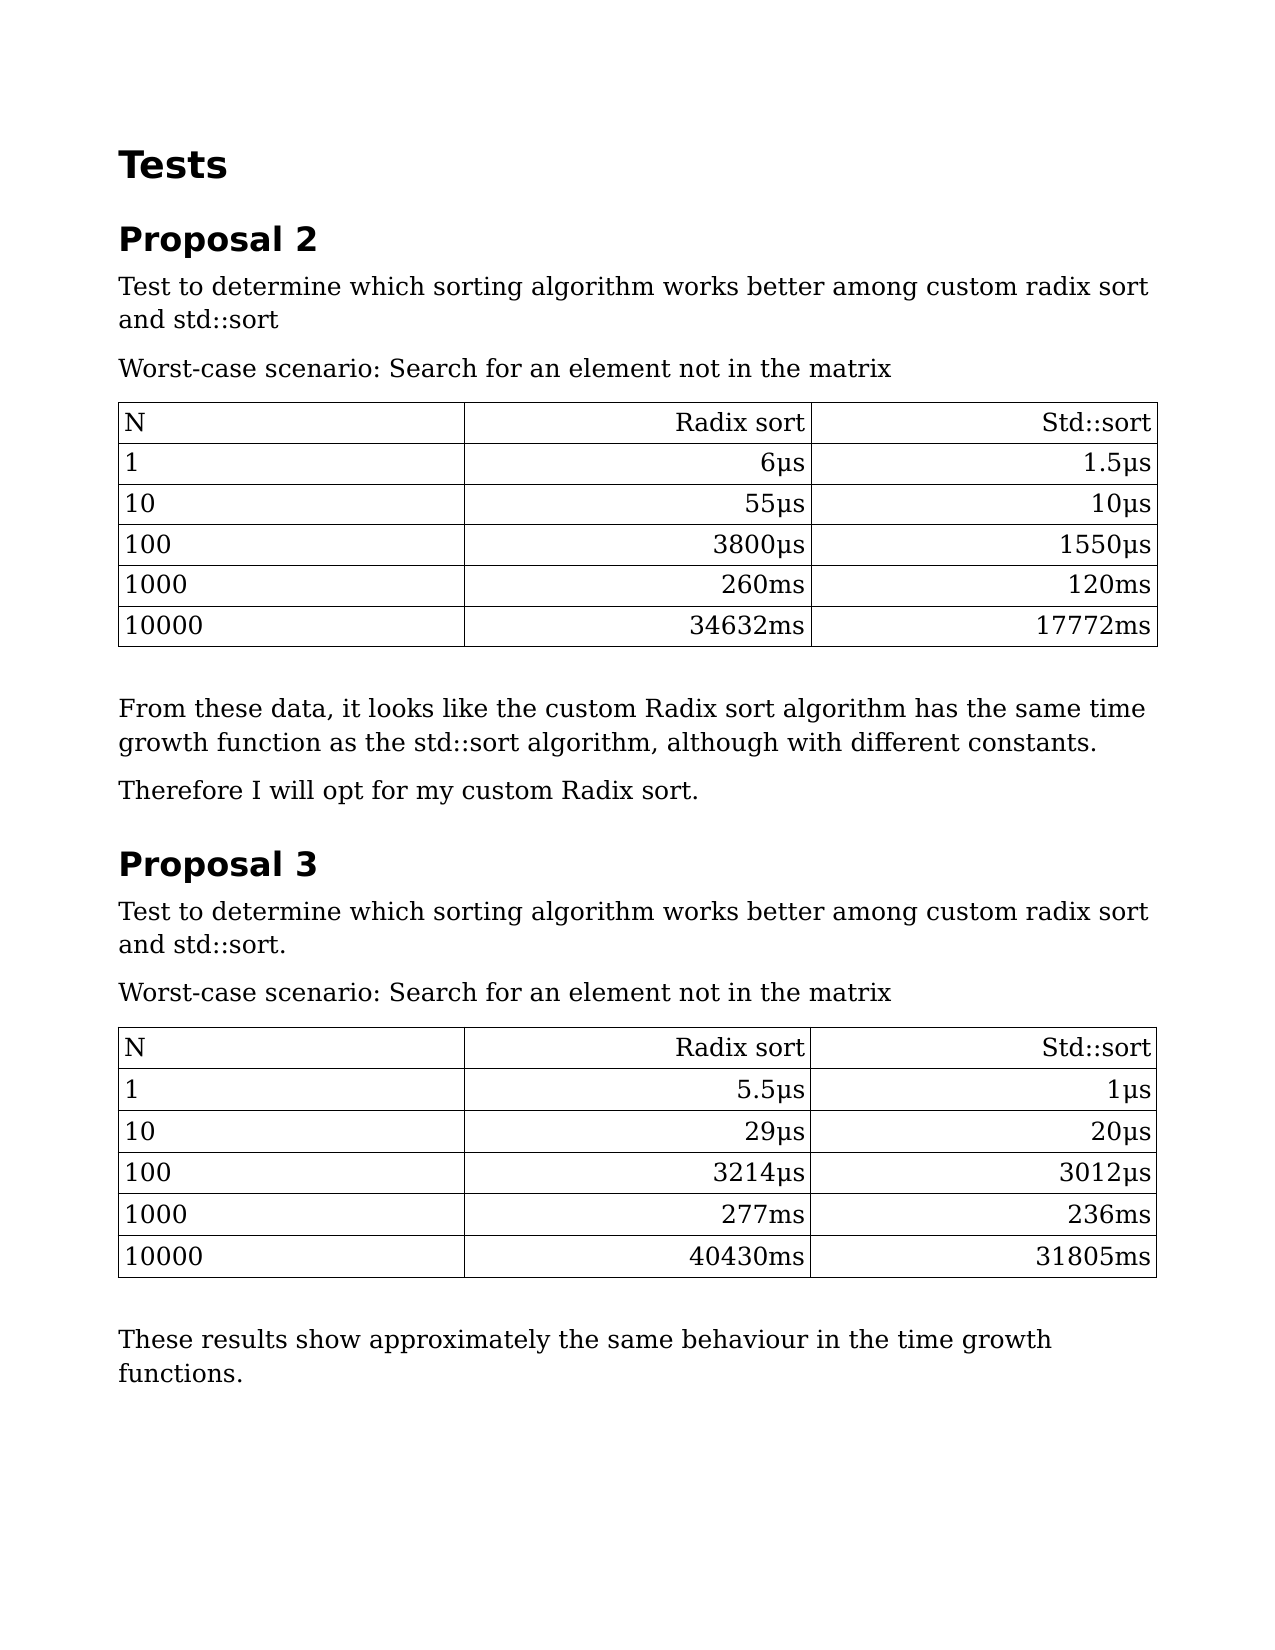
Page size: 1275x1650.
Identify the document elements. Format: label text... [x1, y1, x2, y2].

subtitle Proposal 3 [118, 845, 1157, 884]
table_header Radix sort [465, 1028, 810, 1068]
table_header Std::sort [811, 1028, 1156, 1068]
table_header N [119, 403, 464, 443]
table_cell 3012μs [811, 1153, 1156, 1193]
table_cell 20μs [811, 1111, 1156, 1152]
table_cell 1000 [119, 1194, 464, 1235]
table_header Radix sort [465, 403, 811, 443]
table_cell 120ms [812, 566, 1157, 606]
table_cell 34632ms [465, 607, 811, 646]
table_cell 277ms [465, 1194, 810, 1235]
table_cell 3800μs [465, 525, 811, 565]
table_cell 100 [119, 1153, 464, 1193]
table_cell 1000 [119, 566, 464, 606]
table_cell 17772ms [812, 607, 1157, 646]
table_cell 3214μs [465, 1153, 810, 1193]
table_cell 10 [119, 485, 464, 524]
text These results show approximately the same behaviour in the time growth functions. [118, 1326, 1157, 1388]
table_cell 6μs [465, 444, 811, 483]
table_cell 1.5μs [812, 444, 1157, 483]
table_cell 10μs [812, 485, 1157, 524]
table_cell 260ms [465, 566, 811, 606]
table_cell 100 [119, 525, 464, 565]
table_cell 10000 [119, 1236, 464, 1277]
table_cell 1550μs [812, 525, 1157, 565]
text Worst-case scenario: Search for an element not in the matrix [118, 354, 1157, 383]
table_header Std::sort [812, 403, 1157, 443]
table_cell 1μs [811, 1069, 1156, 1110]
table_cell 5.5μs [465, 1069, 810, 1110]
table_cell 40430ms [465, 1236, 810, 1277]
table_cell 55μs [465, 485, 811, 524]
table_cell 10 [119, 1111, 464, 1152]
table_cell 31805ms [811, 1236, 1156, 1277]
text Test to determine which sorting algorithm works better among custom radix sort and std::sort. [118, 897, 1157, 959]
text From these data, it looks like the custom Radix sort algorithm has the same time growth function as the std::sort algorithm, although with different constants. [118, 694, 1157, 757]
text Test to determine which sorting algorithm works better among custom radix sort and std::sort [118, 272, 1157, 335]
text Worst-case scenario: Search for an element not in the matrix [118, 978, 1157, 1008]
table_cell 1 [119, 444, 464, 483]
table_cell 1 [119, 1069, 464, 1110]
subtitle Tests [118, 143, 1157, 187]
text Therefore I will opt for my custom Radix sort. [118, 776, 1157, 805]
table_cell 236ms [811, 1194, 1156, 1235]
subtitle Proposal 2 [118, 221, 1157, 260]
table_cell 29μs [465, 1111, 810, 1152]
table_header N [119, 1028, 464, 1068]
table_cell 10000 [119, 607, 464, 646]
